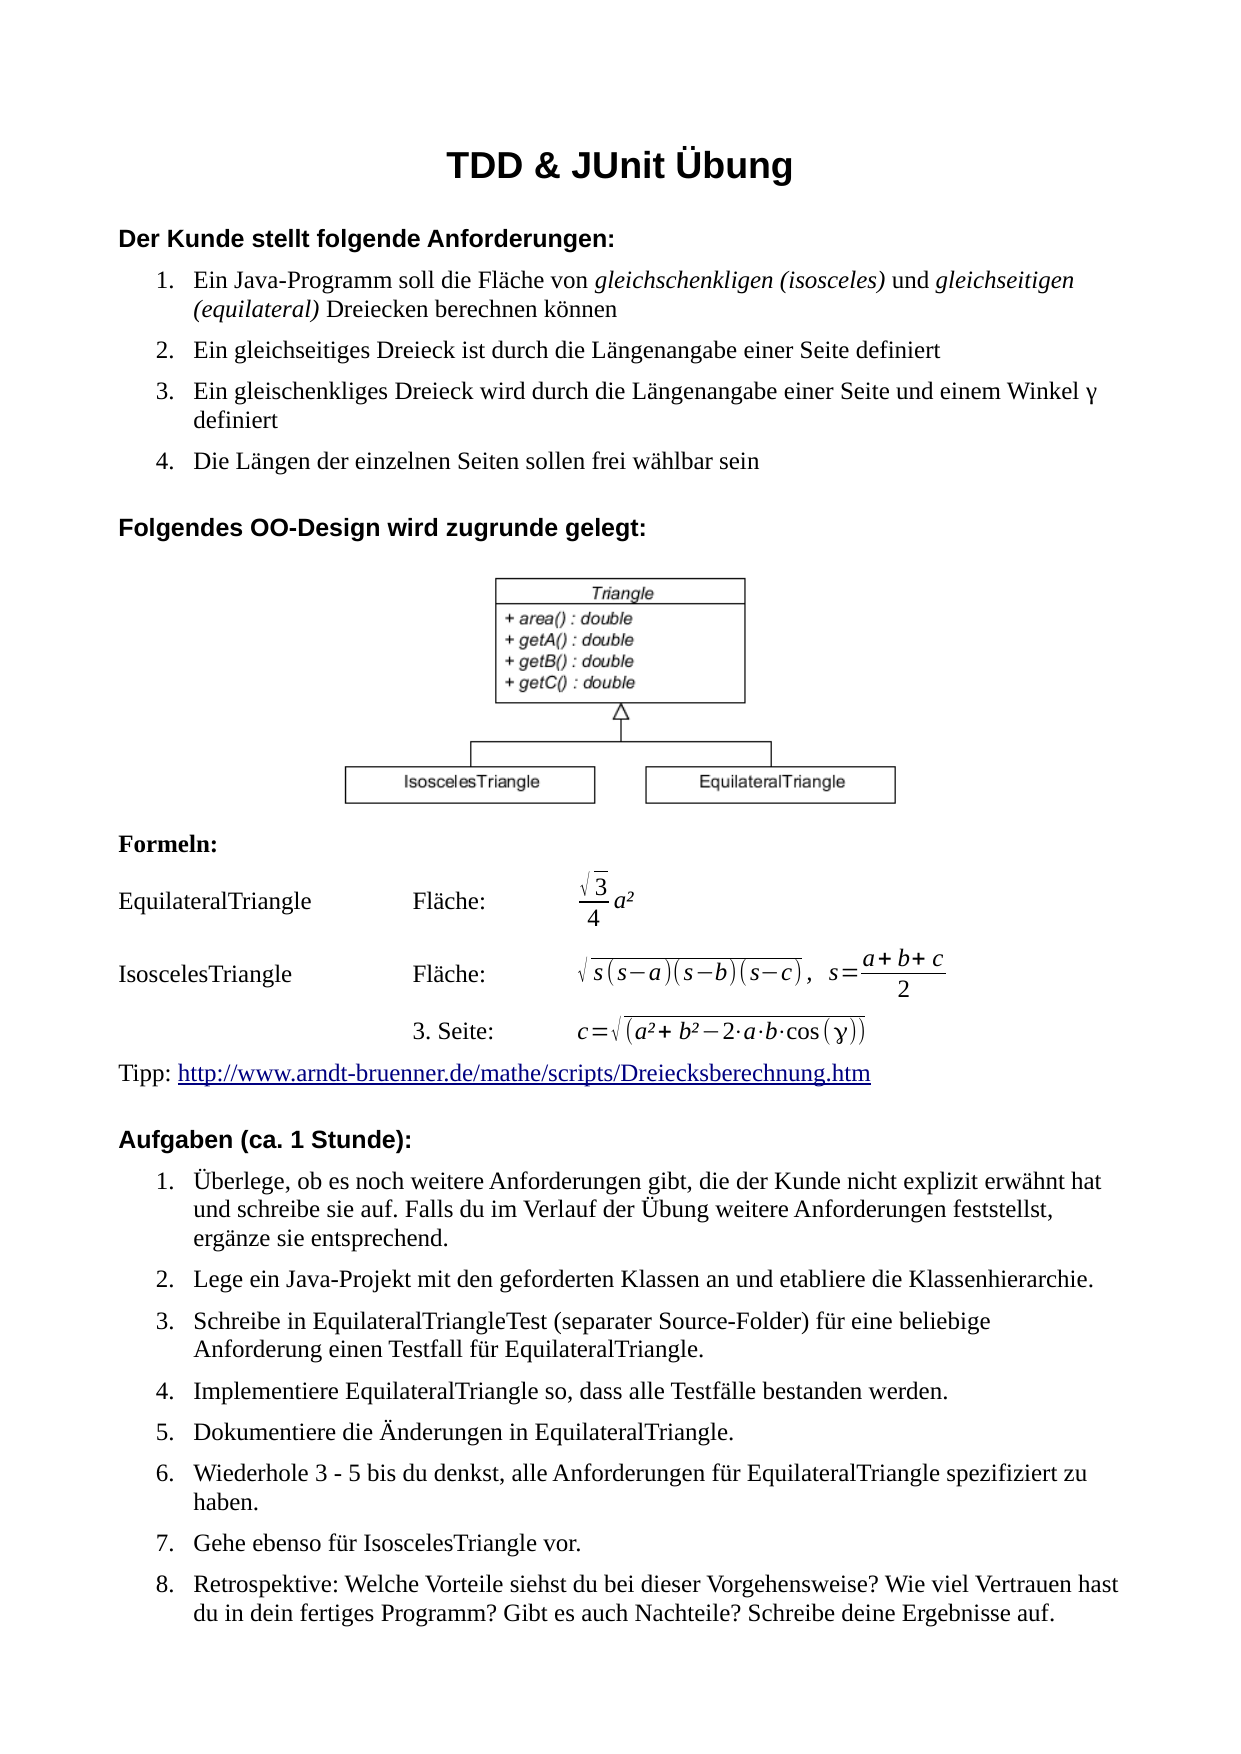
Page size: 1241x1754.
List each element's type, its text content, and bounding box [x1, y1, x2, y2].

list Gehe ebenso für IsoscelesTriangle vor. [156, 1528, 1122, 1557]
title TDD & JUnit Übung [118, 143, 1122, 186]
list Wiederhole 3 - 5 bis du denkst, alle Anforderungen für EquilateralTriangle spezifiziert zu haben. [156, 1458, 1122, 1516]
list Dokumentiere die Änderungen in EquilateralTriangle. [156, 1417, 1122, 1446]
subtitle Folgendes OO-Design wird zugrunde gelegt: [118, 512, 1122, 541]
list Ein gleischenkliges Dreieck wird durch die Längenangabe einer Seite und einem Winkel γ definiert [156, 376, 1122, 434]
text EquilateralTriangle Fläche: [118, 870, 1122, 931]
text IsoscelesTriangle Fläche: [118, 944, 1122, 1003]
subtitle Der Kunde stellt folgende Anforderungen: [118, 224, 1122, 252]
list Überlege, ob es noch weitere Anforderungen gibt, die der Kunde nicht explizit erwähnt hat und schreibe sie auf. Falls du im Verlauf der Übung weitere Anforderungen feststellst, ergänze sie entsprechend. [156, 1166, 1122, 1252]
text Tipp: http://www.arndt-bruenner.de/mathe/scripts/Dreiecksberechnung.htm [118, 1058, 1122, 1087]
list Ein Java-Programm soll die Fläche von gleichschenkligen (isosceles) und gleichseitigen (equilateral) Dreiecken berechnen können [156, 265, 1122, 322]
text Formeln: [118, 554, 1122, 857]
list Lege ein Java-Projekt mit den geforderten Klassen an und etabliere die Klassenhierarchie. [156, 1264, 1122, 1293]
subtitle Aufgaben (ca. 1 Stunde): [118, 1124, 1122, 1153]
list Schreibe in EquilateralTriangleTest (separater Source-Folder) für eine beliebige Anforderung einen Testfall für EquilateralTriangle. [156, 1306, 1122, 1363]
text 3. Seite: [118, 1015, 1122, 1046]
list Ein gleichseitiges Dreieck ist durch die Längenangabe einer Seite definiert [156, 335, 1122, 364]
list Die Längen der einzelnen Seiten sollen frei wählbar sein [156, 446, 1122, 475]
list Implementiere EquilateralTriangle so, dass alle Testfälle bestanden werden. [156, 1376, 1122, 1404]
list Retrospektive: Welche Vorteile siehst du bei dieser Vorgehensweise? Wie viel Vertrauen hast du in dein fertiges Programm? Gibt es auch Nachteile? Schreibe deine Ergebnisse auf. [156, 1569, 1122, 1627]
picture [320, 553, 920, 829]
